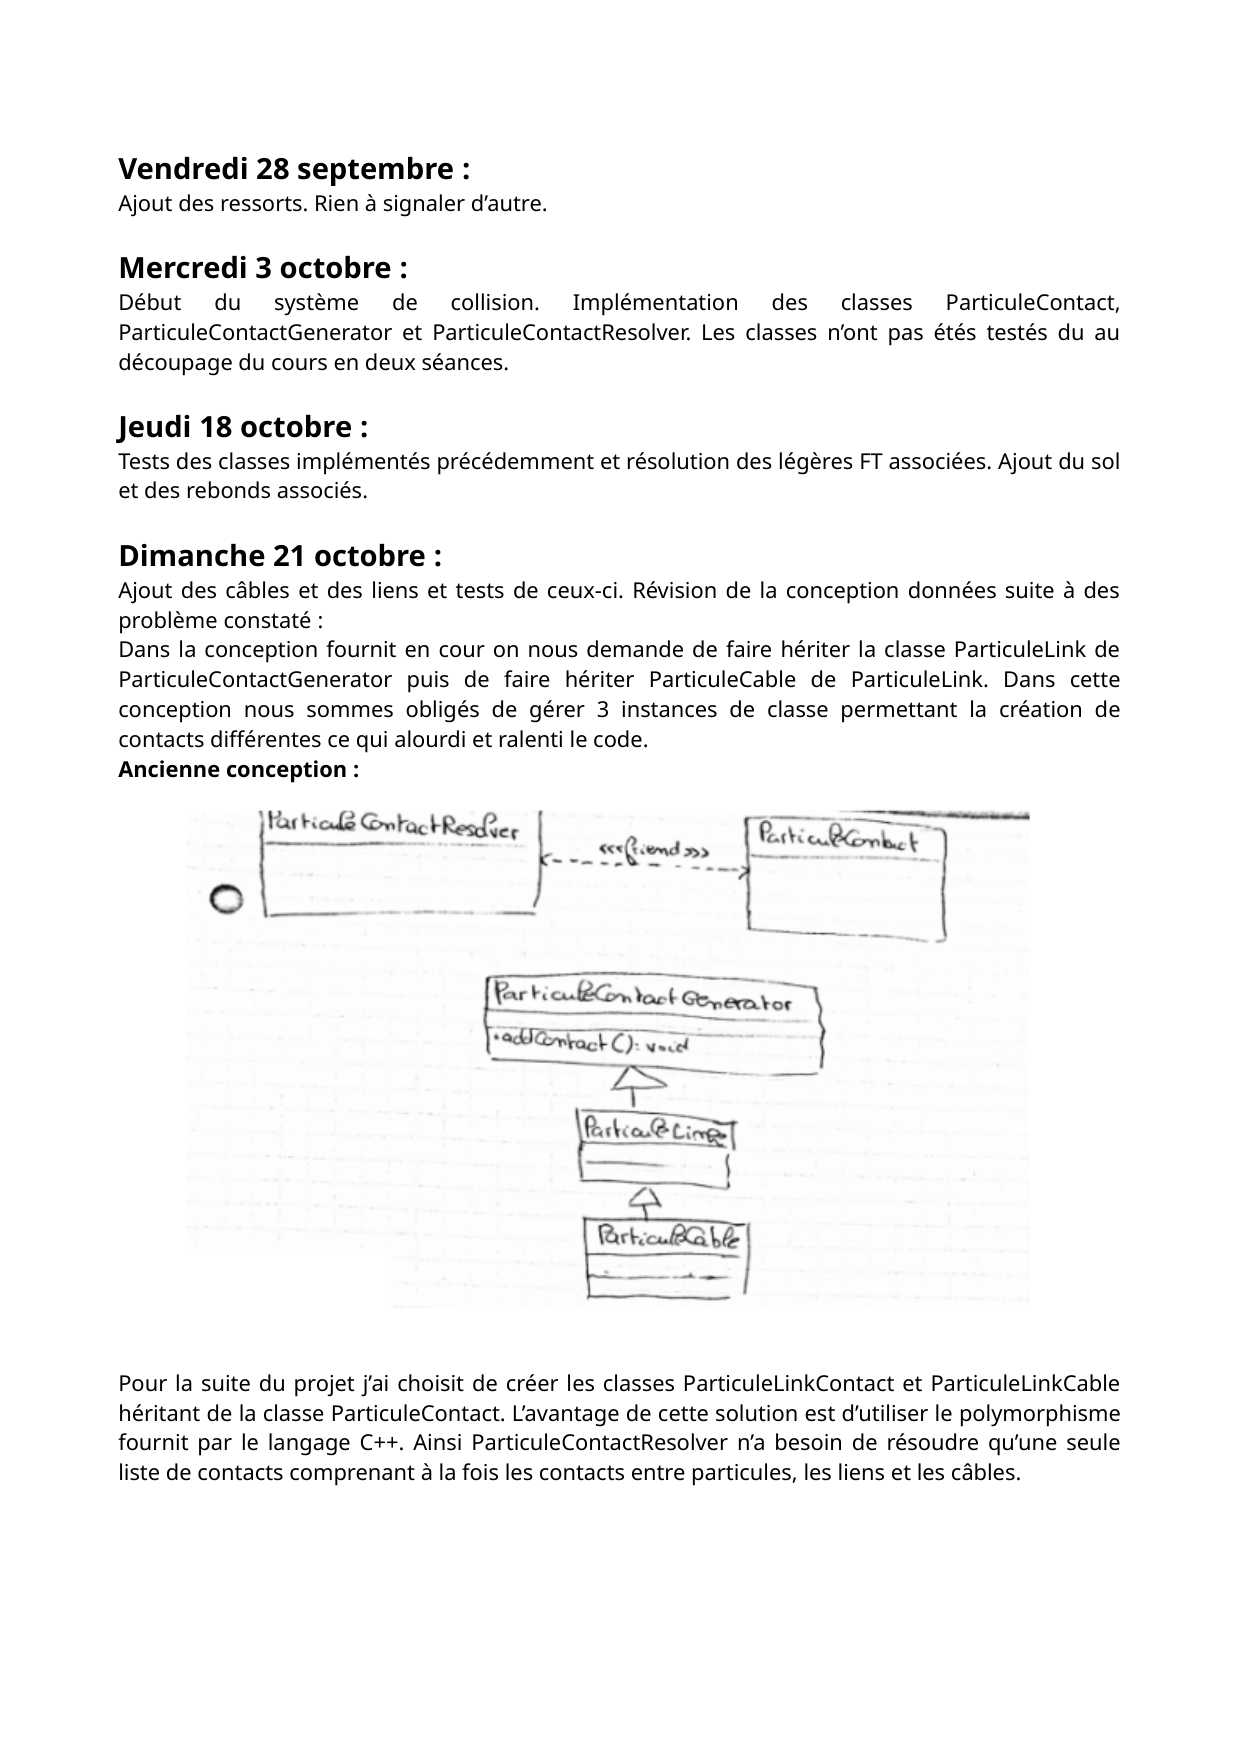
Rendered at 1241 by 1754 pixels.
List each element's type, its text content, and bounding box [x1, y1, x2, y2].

text Mercredi 3 octobre : [118, 247, 1122, 287]
text Ajout des câbles et des liens et tests de ceux-ci. Révision de la conception données suite à des problème constaté : [118, 575, 1122, 634]
text Début du système de collision. Implémentation des classes ParticuleContact, ParticuleContactGenerator et ParticuleContactResolver. Les classes n’ont pas étés testés du au découpage du cours en deux séances. [118, 287, 1122, 376]
text Ancienne conception : [118, 753, 1122, 783]
text Jeudi 18 octobre : [118, 406, 1122, 446]
text Tests des classes implémentés précédemment et résolution des légères FT associées. Ajout du sol et des rebonds associés. [118, 446, 1122, 505]
text Pour la suite du projet j’ai choisit de créer les classes ParticuleLinkContact et ParticuleLinkCable héritant de la classe ParticuleContact. L’avantage de cette solution est d’utiliser le polymorphisme fournit par le langage C++. Ainsi ParticuleContactResolver n’a besoin de résoudre qu’une seule liste de contacts comprenant à la fois les contacts entre particules, les liens et les câbles. [118, 1368, 1122, 1487]
text Vendredi 28 septembre : [118, 148, 1122, 188]
picture [185, 783, 1055, 1338]
text Dans la conception fournit en cour on nous demande de faire hériter la classe ParticuleLink de ParticuleContactGenerator puis de faire hériter ParticuleCable de ParticuleLink. Dans cette conception nous sommes obligés de gérer 3 instances de classe permettant la création de contacts différentes ce qui alourdi et ralenti le code. [118, 634, 1122, 753]
text Dimanche 21 octobre : [118, 535, 1122, 575]
text Ajout des ressorts. Rien à signaler d’autre. [118, 188, 1122, 217]
